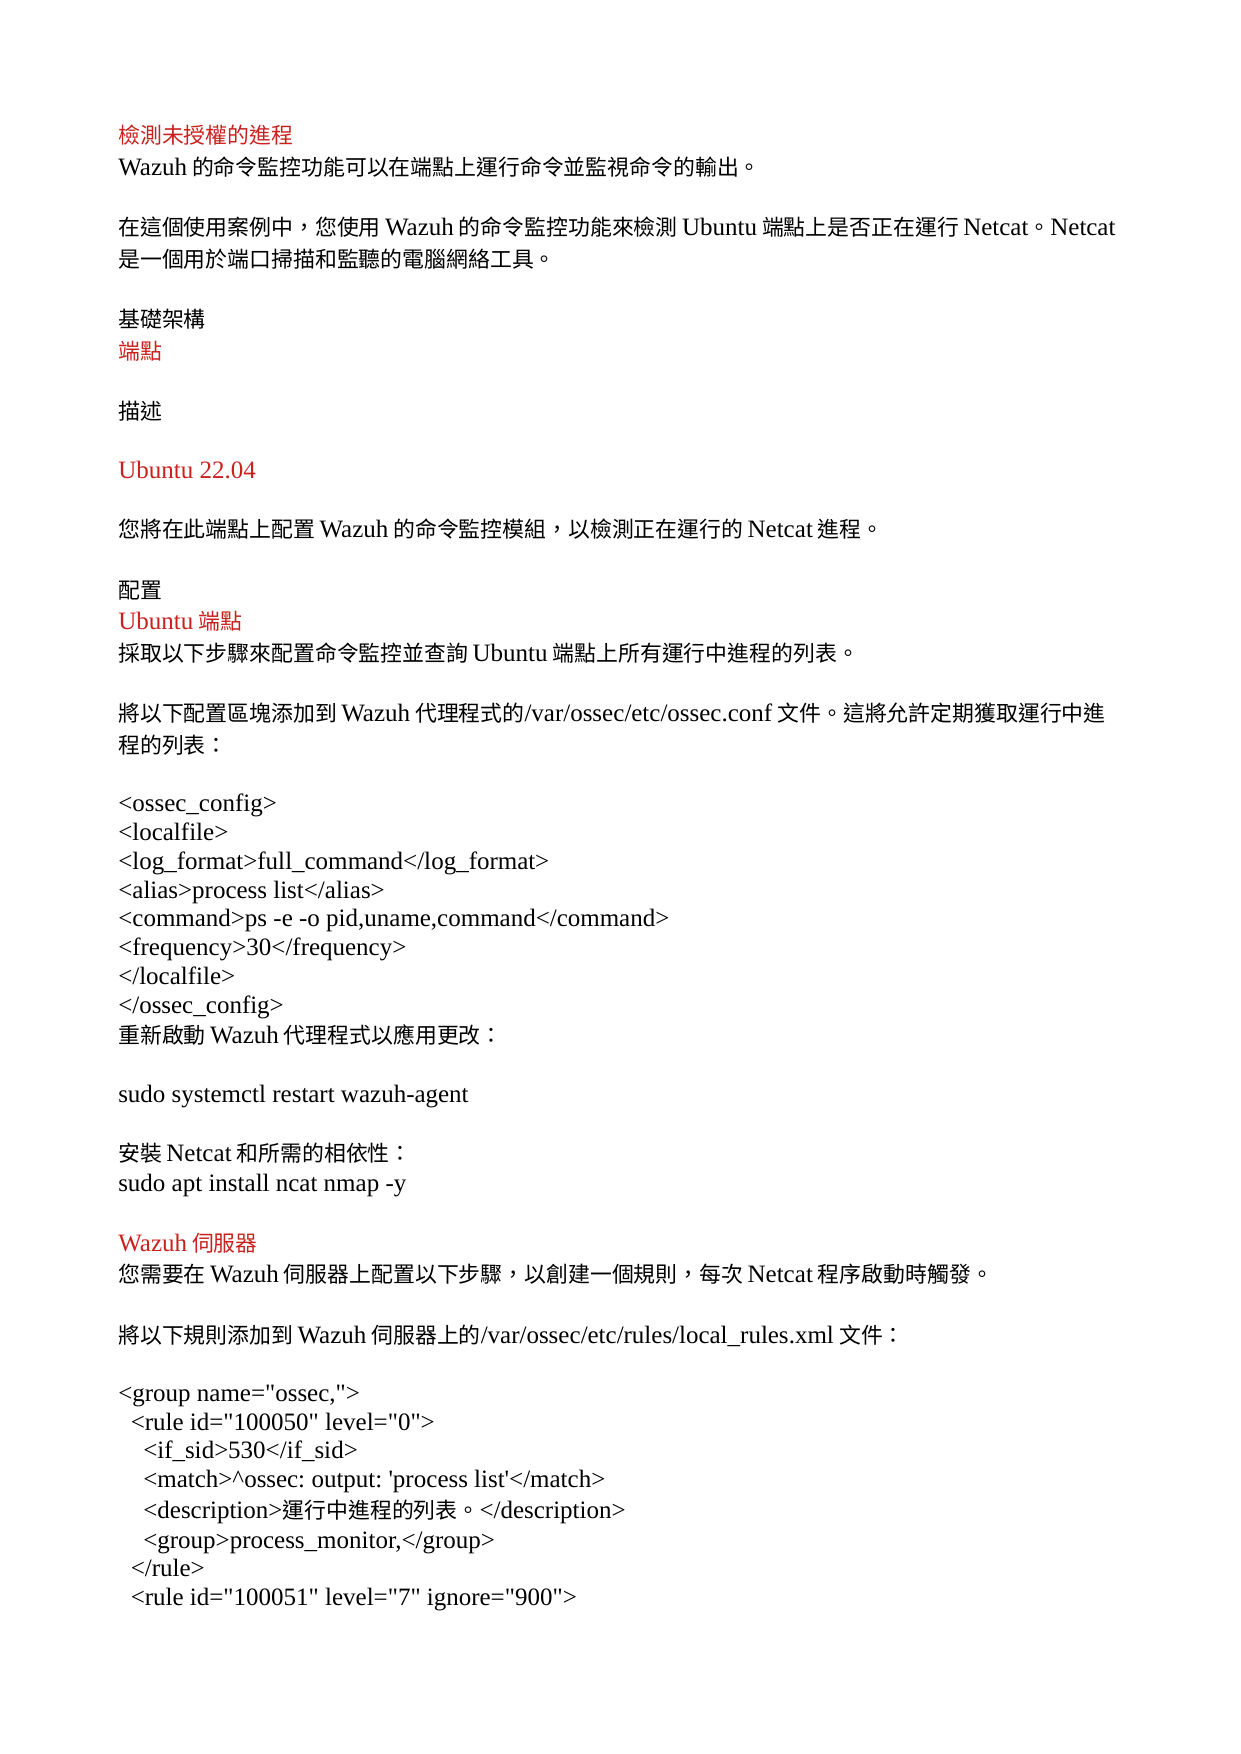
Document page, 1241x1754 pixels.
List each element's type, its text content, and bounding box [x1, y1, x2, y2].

text 檢測未授權的進程 [118, 118, 1122, 150]
text 採取以下步驟來配置命令監控並查詢Ubuntu端點上所有運行中進程的列表。 [118, 636, 1122, 668]
text 您需要在Wazuh伺服器上配置以下步驟，以創建一個規則，每次Netcat程序啟動時觸發。 [118, 1257, 1122, 1289]
text Ubuntu 22.04 [118, 455, 1122, 483]
text <match>^ossec: output: 'process list'</match> [118, 1464, 1122, 1493]
text 您將在此端點上配置Wazuh的命令監控模組，以檢測正在運行的Netcat進程。 [118, 512, 1122, 544]
text <alias>process list</alias> [118, 875, 1122, 903]
text 將以下配置區塊添加到Wazuh代理程式的/var/ossec/etc/ossec.conf文件。這將允許定期獲取運行中進程的列表： [118, 696, 1122, 760]
text <if_sid>530</if_sid> [118, 1436, 1122, 1464]
text </rule> [118, 1553, 1122, 1582]
text 在這個使用案例中，您使用Wazuh的命令監控功能來檢測Ubuntu端點上是否正在運行Netcat。Netcat是一個用於端口掃描和監聽的電腦網絡工具。 [118, 210, 1122, 273]
text <rule id="100050" level="0"> [118, 1407, 1122, 1436]
text <group name="ossec,"> [118, 1378, 1122, 1407]
text 基礎架構 [118, 302, 1122, 334]
text <group>process_monitor,</group> [118, 1525, 1122, 1553]
text </localfile> [118, 961, 1122, 990]
text <description>運行中進程的列表。</description> [118, 1493, 1122, 1525]
text 端點 [118, 334, 1122, 366]
text 描述 [118, 394, 1122, 426]
text <localfile> [118, 817, 1122, 846]
text Wazuh伺服器 [118, 1226, 1122, 1257]
text <rule id="100051" level="7" ignore="900"> [118, 1582, 1122, 1611]
text 安裝Netcat和所需的相依性： [118, 1136, 1122, 1168]
text sudo apt install ncat nmap -y [118, 1168, 1122, 1197]
text <log_format>full_command</log_format> [118, 846, 1122, 875]
text 重新啟動Wazuh代理程式以應用更改： [118, 1018, 1122, 1050]
text </ossec_config> [118, 990, 1122, 1018]
text Ubuntu端點 [118, 604, 1122, 636]
text sudo systemctl restart wazuh-agent [118, 1079, 1122, 1108]
text <command>ps -e -o pid,uname,command</command> [118, 903, 1122, 932]
text Wazuh的命令監控功能可以在端點上運行命令並監視命令的輸出。 [118, 150, 1122, 181]
text <frequency>30</frequency> [118, 932, 1122, 961]
text 將以下規則添加到Wazuh伺服器上的/var/ossec/etc/rules/local_rules.xml文件： [118, 1318, 1122, 1349]
text <ossec_config> [118, 788, 1122, 817]
text 配置 [118, 573, 1122, 604]
